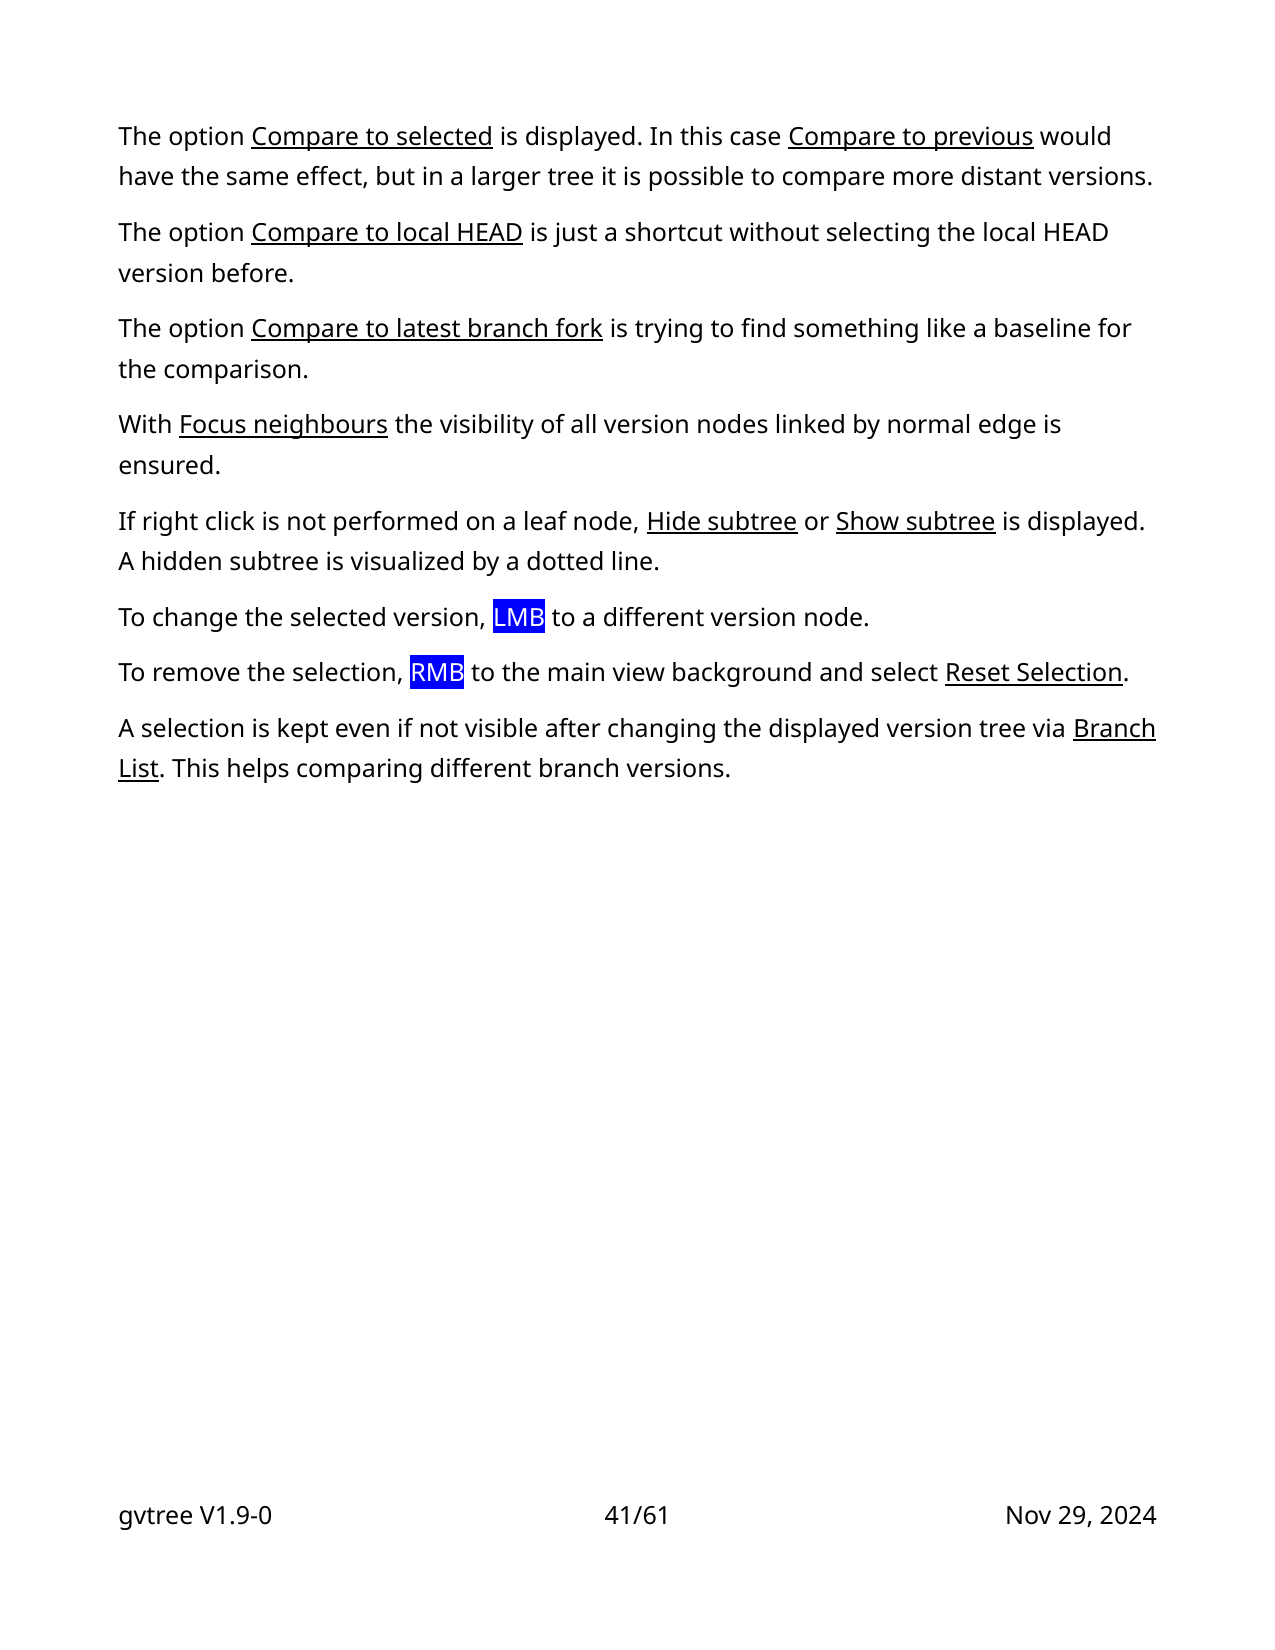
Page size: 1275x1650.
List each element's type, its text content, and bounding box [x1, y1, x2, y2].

text The option Compare to selected is displayed. In this case Compare to previous would have the same effect, but in a larger tree it is possible to compare more distant versions. [118, 118, 1157, 193]
text With Focus neighbours the visibility of all version nodes linked by normal edge is ensured. [118, 407, 1157, 482]
text If right click is not performed on a leaf node, Hide subtree or Show subtree is displayed. A hidden subtree is visualized by a dotted line. [118, 503, 1157, 578]
text To change the selected version, LMB to a different version node. [118, 599, 1157, 633]
text To remove the selection, RMB to the main view background and select Reset Selection. [118, 655, 1157, 689]
text A selection is kept even if not visible after changing the displayed version tree via Branch List. This helps comparing different branch versions. [118, 710, 1157, 785]
text The option Compare to latest branch fork is trying to find something like a baseline for the comparison. [118, 311, 1157, 386]
text The option Compare to local HEAD is just a shortcut without selecting the local HEAD version before. [118, 214, 1157, 289]
